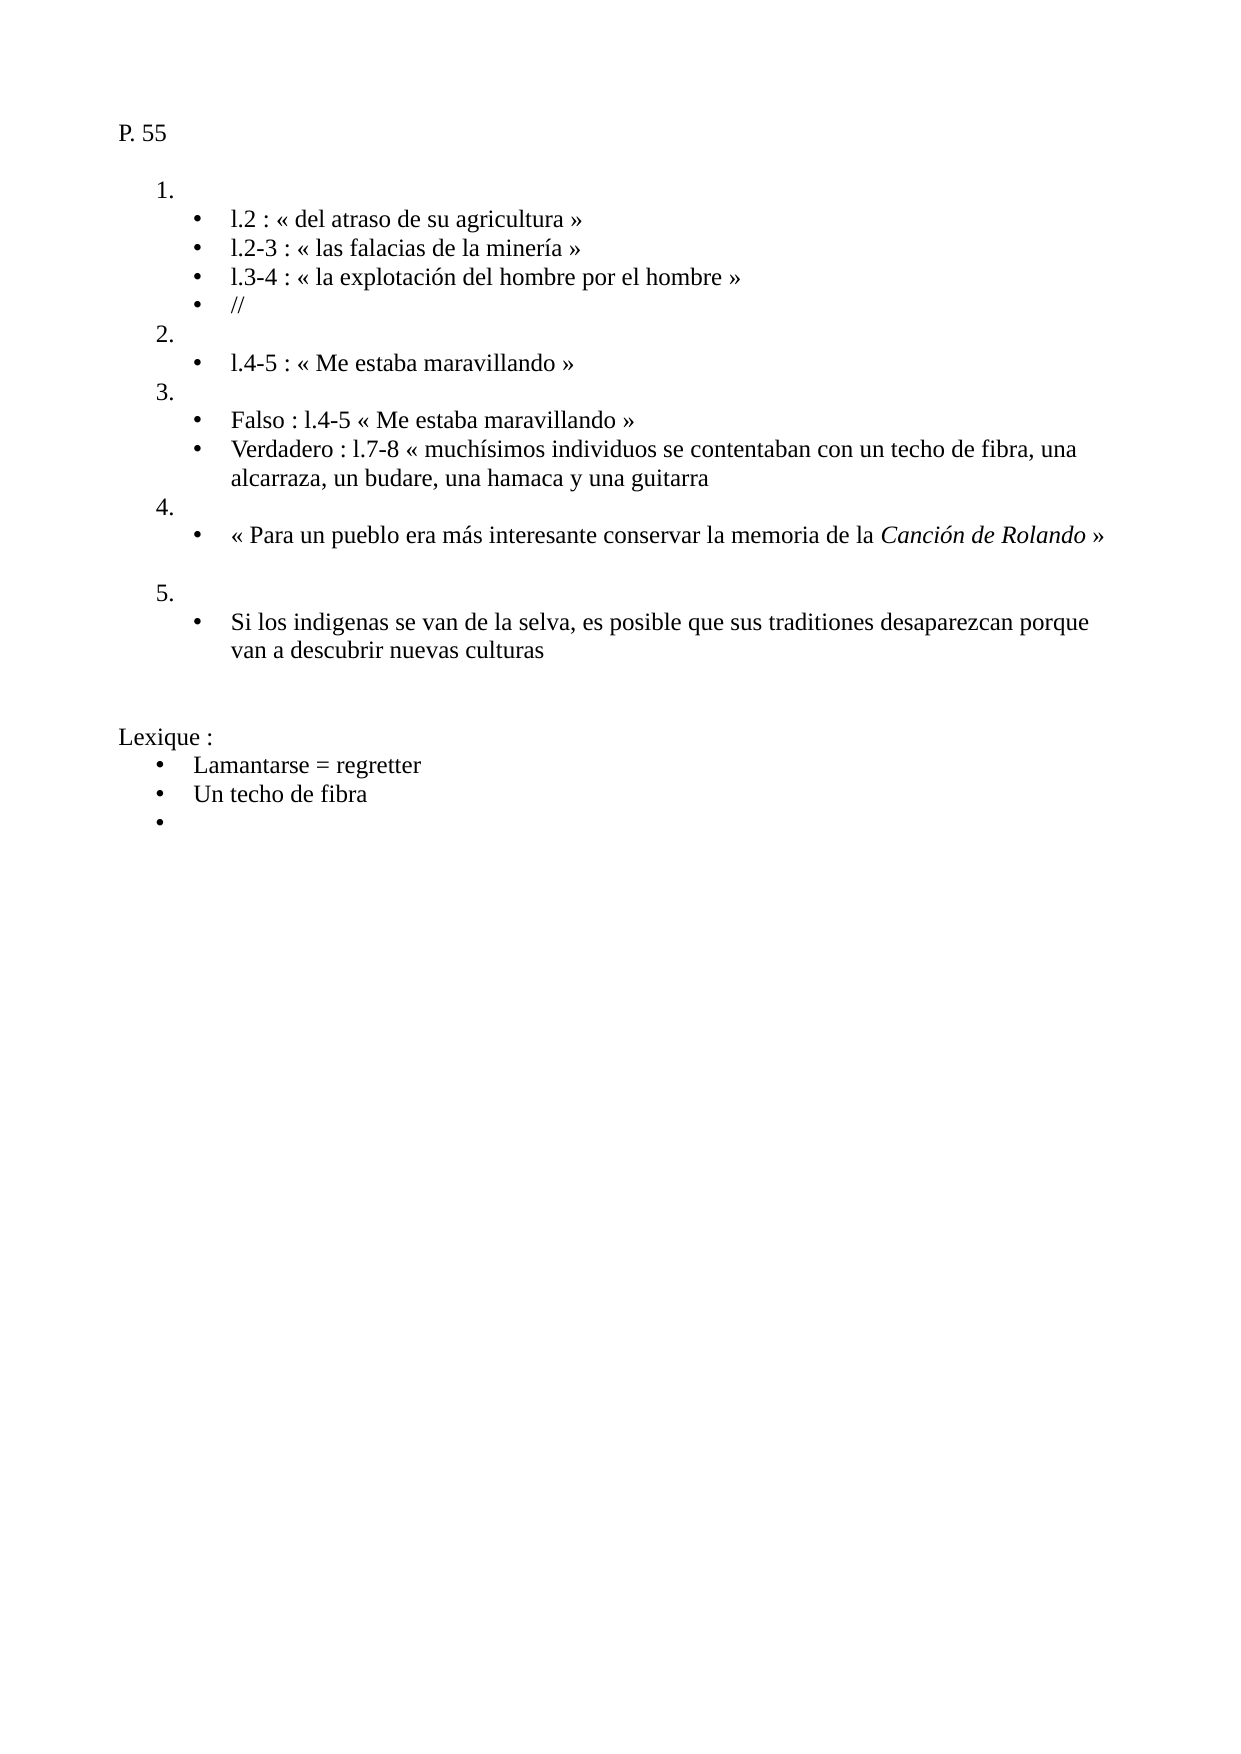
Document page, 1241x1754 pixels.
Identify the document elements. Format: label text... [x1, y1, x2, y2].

list l.4-5 : « Me estaba maravillando » [193, 348, 1122, 377]
text Lexique : [118, 722, 1122, 751]
list « Para un pueblo era más interesante conservar la memoria de la Canción de Rolando » [193, 521, 1122, 549]
list Un techo de fibra [156, 779, 1122, 808]
list Lamantarse = regretter [156, 751, 1122, 779]
list // [193, 291, 1122, 319]
list l.3-4 : « la explotación del hombre por el hombre » [193, 262, 1122, 291]
list l.2-3 : « las falacias de la minería » [193, 233, 1122, 262]
list Verdadero : l.7-8 « muchísimos individuos se contentaban con un techo de fibra, una alcarraza, un budare, una hamaca y una guitarra [193, 434, 1122, 492]
list l.2 : « del atraso de su agricultura » [193, 204, 1122, 233]
list Falso : l.4-5 « Me estaba maravillando » [193, 406, 1122, 434]
text P. 55 [118, 118, 1122, 147]
list Si los indigenas se van de la selva, es posible que sus traditiones desaparezcan porque van a descubrir nuevas culturas [193, 607, 1122, 664]
